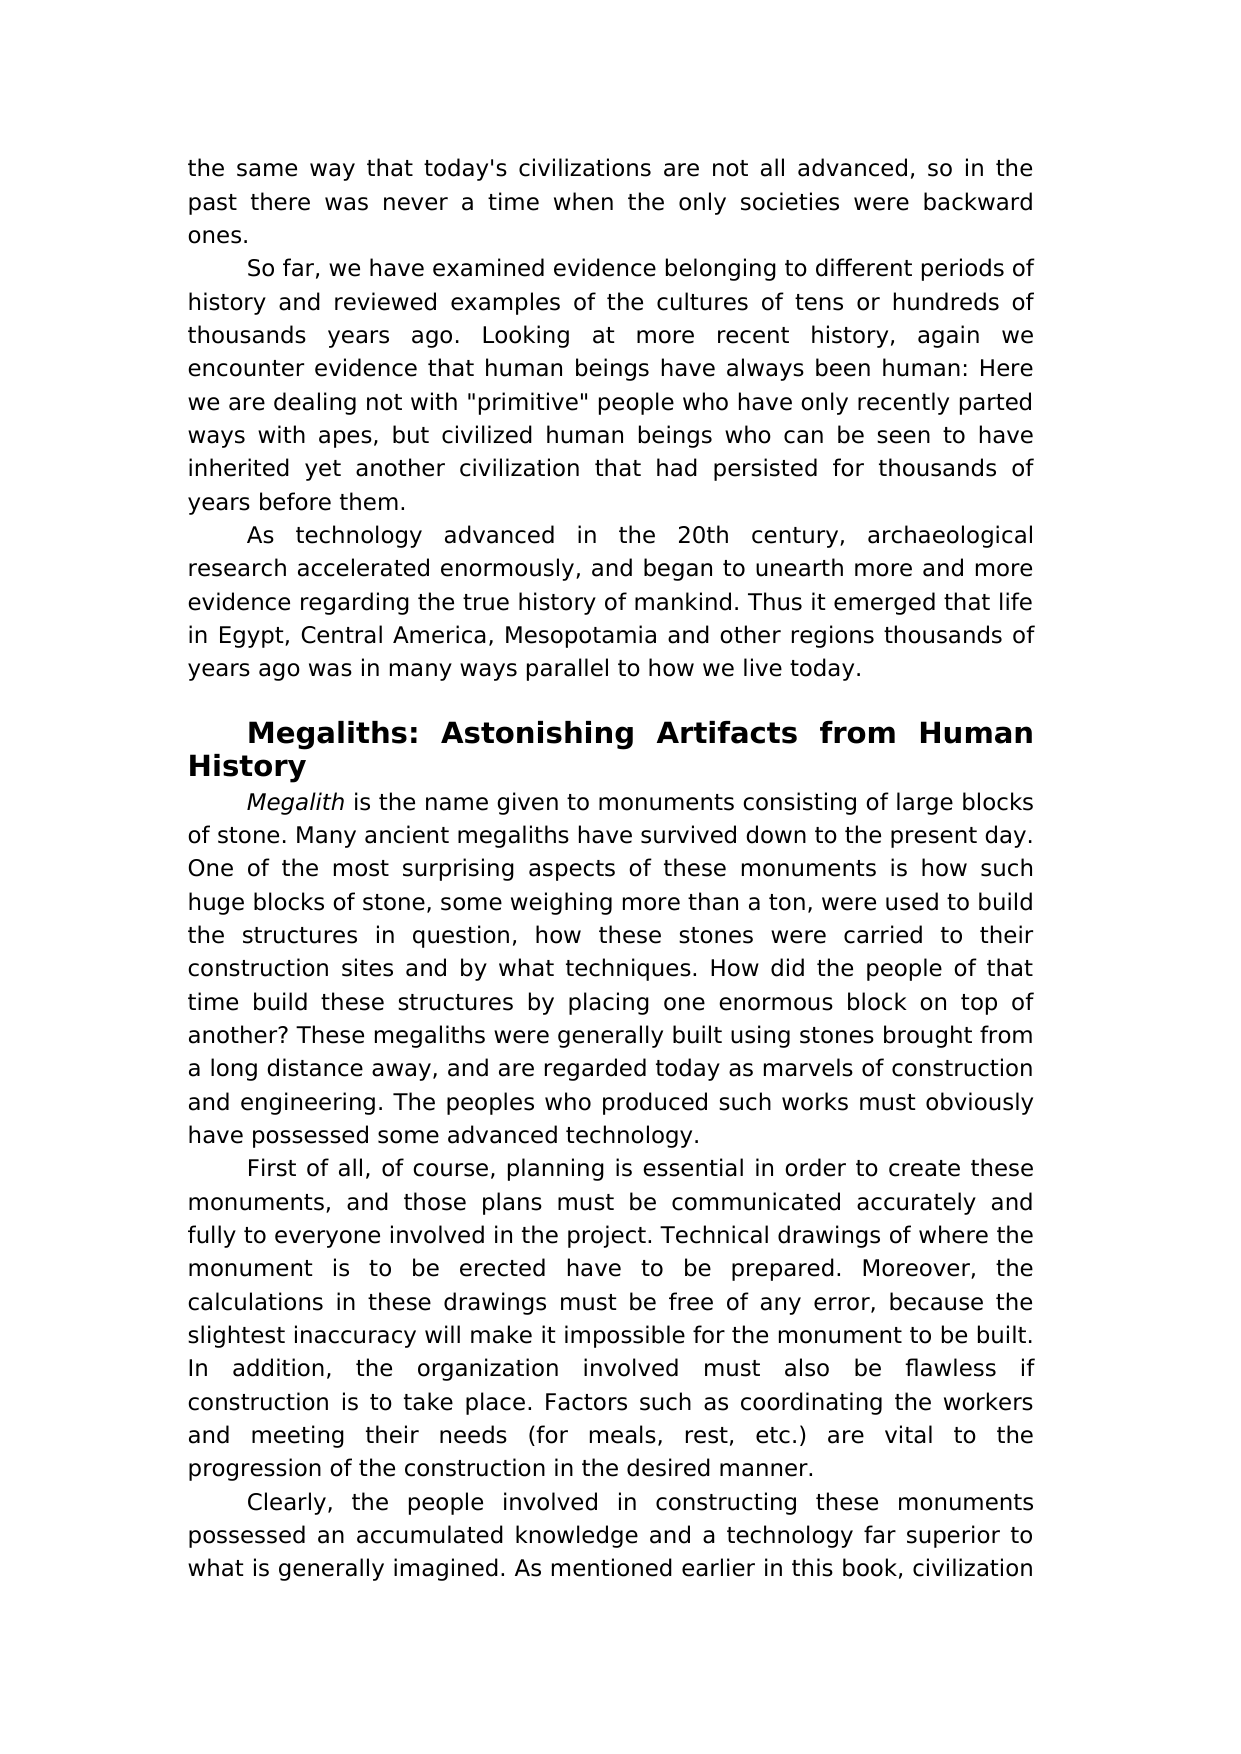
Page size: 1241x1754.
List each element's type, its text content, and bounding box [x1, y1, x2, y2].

text Megalith is the name given to monuments consisting of large blocks of stone. Many ancient megaliths have survived down to the present day. One of the most surprising aspects of these monuments is how such huge blocks of stone, some weighing more than a ton, were used to build the structures in question, how these stones were carried to their construction sites and by what techniques. How did the people of that time build these structures by placing one enormous block on top of another? These megaliths were generally built using stones brought from a long distance away, and are regarded today as marvels of construction and engineering. The peoples who produced such works must obviously have possessed some advanced technology. [187, 783, 1035, 1150]
text So far, we have examined evidence belonging to different periods of history and reviewed examples of the cultures of tens or hundreds of thousands years ago. Looking at more recent history, again we encounter evidence that human beings have always been human: Here we are dealing not with "primitive" people who have only recently parted ways with apes, but civilized human beings who can be seen to have inherited yet another civilization that had persisted for thousands of years before them. [187, 250, 1035, 517]
text the same way that today's civilizations are not all advanced, so in the past there was never a time when the only societies were backward ones. [187, 150, 1035, 250]
text First of all, of course, planning is essential in order to create these monuments, and those plans must be communicated accurately and fully to everyone involved in the project. Technical drawings of where the monument is to be erected have to be prepared. Moreover, the calculations in these drawings must be free of any error, because the slightest inaccuracy will make it impossible for the monument to be built. In addition, the organization involved must also be flawless if construction is to take place. Factors such as coordinating the workers and meeting their needs (for meals, rest, etc.) are vital to the progression of the construction in the desired manner. [187, 1150, 1035, 1483]
text As technology advanced in the 20th century, archaeological research accelerated enormously, and began to unearth more and more evidence regarding the true history of mankind. Thus it emerged that life in Egypt, Central America, Mesopotamia and other regions thousands of years ago was in many ways parallel to how we live today. [187, 517, 1035, 683]
text Megaliths: Astonishing Artifacts from Human History [187, 717, 1035, 783]
text Clearly, the people involved in constructing these monuments possessed an accumulated knowledge and a technology far superior to what is generally imagined. As mentioned earlier in this book, civilization [187, 1483, 1035, 1583]
